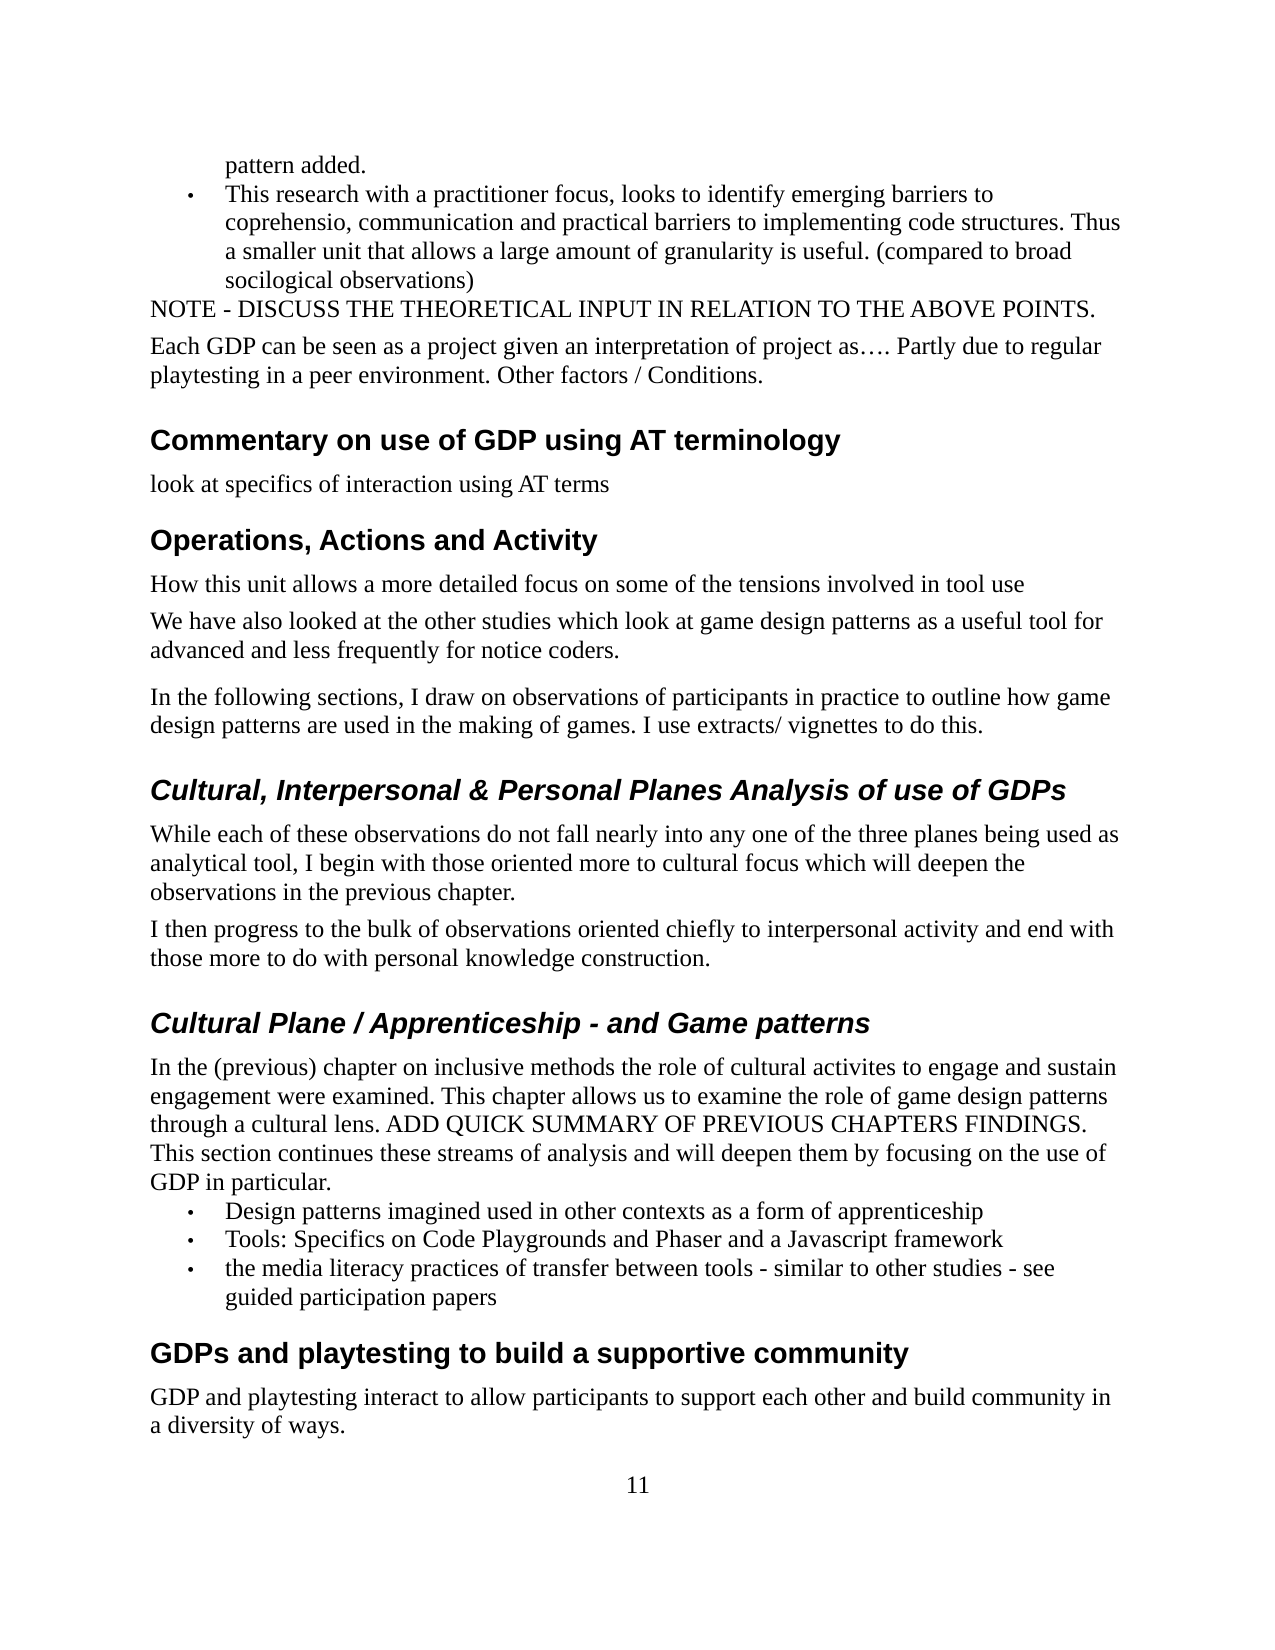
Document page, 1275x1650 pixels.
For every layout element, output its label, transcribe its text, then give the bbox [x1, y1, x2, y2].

text While each of these observations do not fall nearly into any one of the three planes being used as analytical tool, I begin with those oriented more to cultural focus which will deepen the observations in the previous chapter. [150, 819, 1125, 906]
text I then progress to the bulk of observations oriented chiefly to interpersonal activity and end with those more to do with personal knowledge construction. [150, 914, 1125, 972]
subtitle Commentary on use of GDP using AT terminology [150, 423, 1125, 456]
subtitle Operations, Actions and Activity [150, 523, 1125, 556]
text NOTE - DISCUSS THE THEORETICAL INPUT IN RELATION TO THE ABOVE POINTS. [150, 294, 1125, 322]
list pattern added. [187, 150, 1125, 179]
subtitle Cultural Plane / Apprenticeship - and Game patterns [150, 1006, 1125, 1039]
list the media literacy practices of transfer between tools - similar to other studies - see guided participation papers [187, 1253, 1125, 1311]
text In the (previous) chapter on inclusive methods the role of cultural activites to engage and sustain engagement were examined. This chapter allows us to examine the role of game design patterns through a cultural lens. ADD QUICK SUMMARY OF PREVIOUS CHAPTERS FINDINGS. This section continues these streams of analysis and will deepen them by focusing on the use of GDP in particular. [150, 1052, 1125, 1196]
list Tools: Specifics on Code Playgrounds and Phaser and a Javascript framework [187, 1224, 1125, 1253]
text How this unit allows a more detailed focus on some of the tensions involved in tool use [150, 569, 1125, 597]
text We have also looked at the other studies which look at game design patterns as a useful tool for advanced and less frequently for notice coders. [150, 606, 1125, 664]
text In the following sections, I draw on observations of participants in practice to outline how game design patterns are used in the making of games. I use extracts/ vignettes to do this. [150, 682, 1125, 739]
list This research with a practitioner focus, looks to identify emerging barriers to coprehensio, communication and practical barriers to implementing code structures. Thus a smaller unit that allows a large amount of granularity is useful. (compared to broad socilogical observations) [187, 179, 1125, 294]
text GDP and playtesting interact to allow participants to support each other and build community in a diversity of ways. [150, 1382, 1125, 1439]
text look at specifics of interaction using AT terms [150, 469, 1125, 498]
list Design patterns imagined used in other contexts as a form of apprenticeship [187, 1196, 1125, 1224]
subtitle GDPs and playtesting to build a supportive community [150, 1336, 1125, 1369]
subtitle Cultural, Interpersonal & Personal Planes Analysis of use of GDPs [150, 773, 1125, 807]
text Each GDP can be seen as a project given an interpretation of project as…. Partly due to regular playtesting in a peer environment. Other factors / Conditions. [150, 331, 1125, 389]
